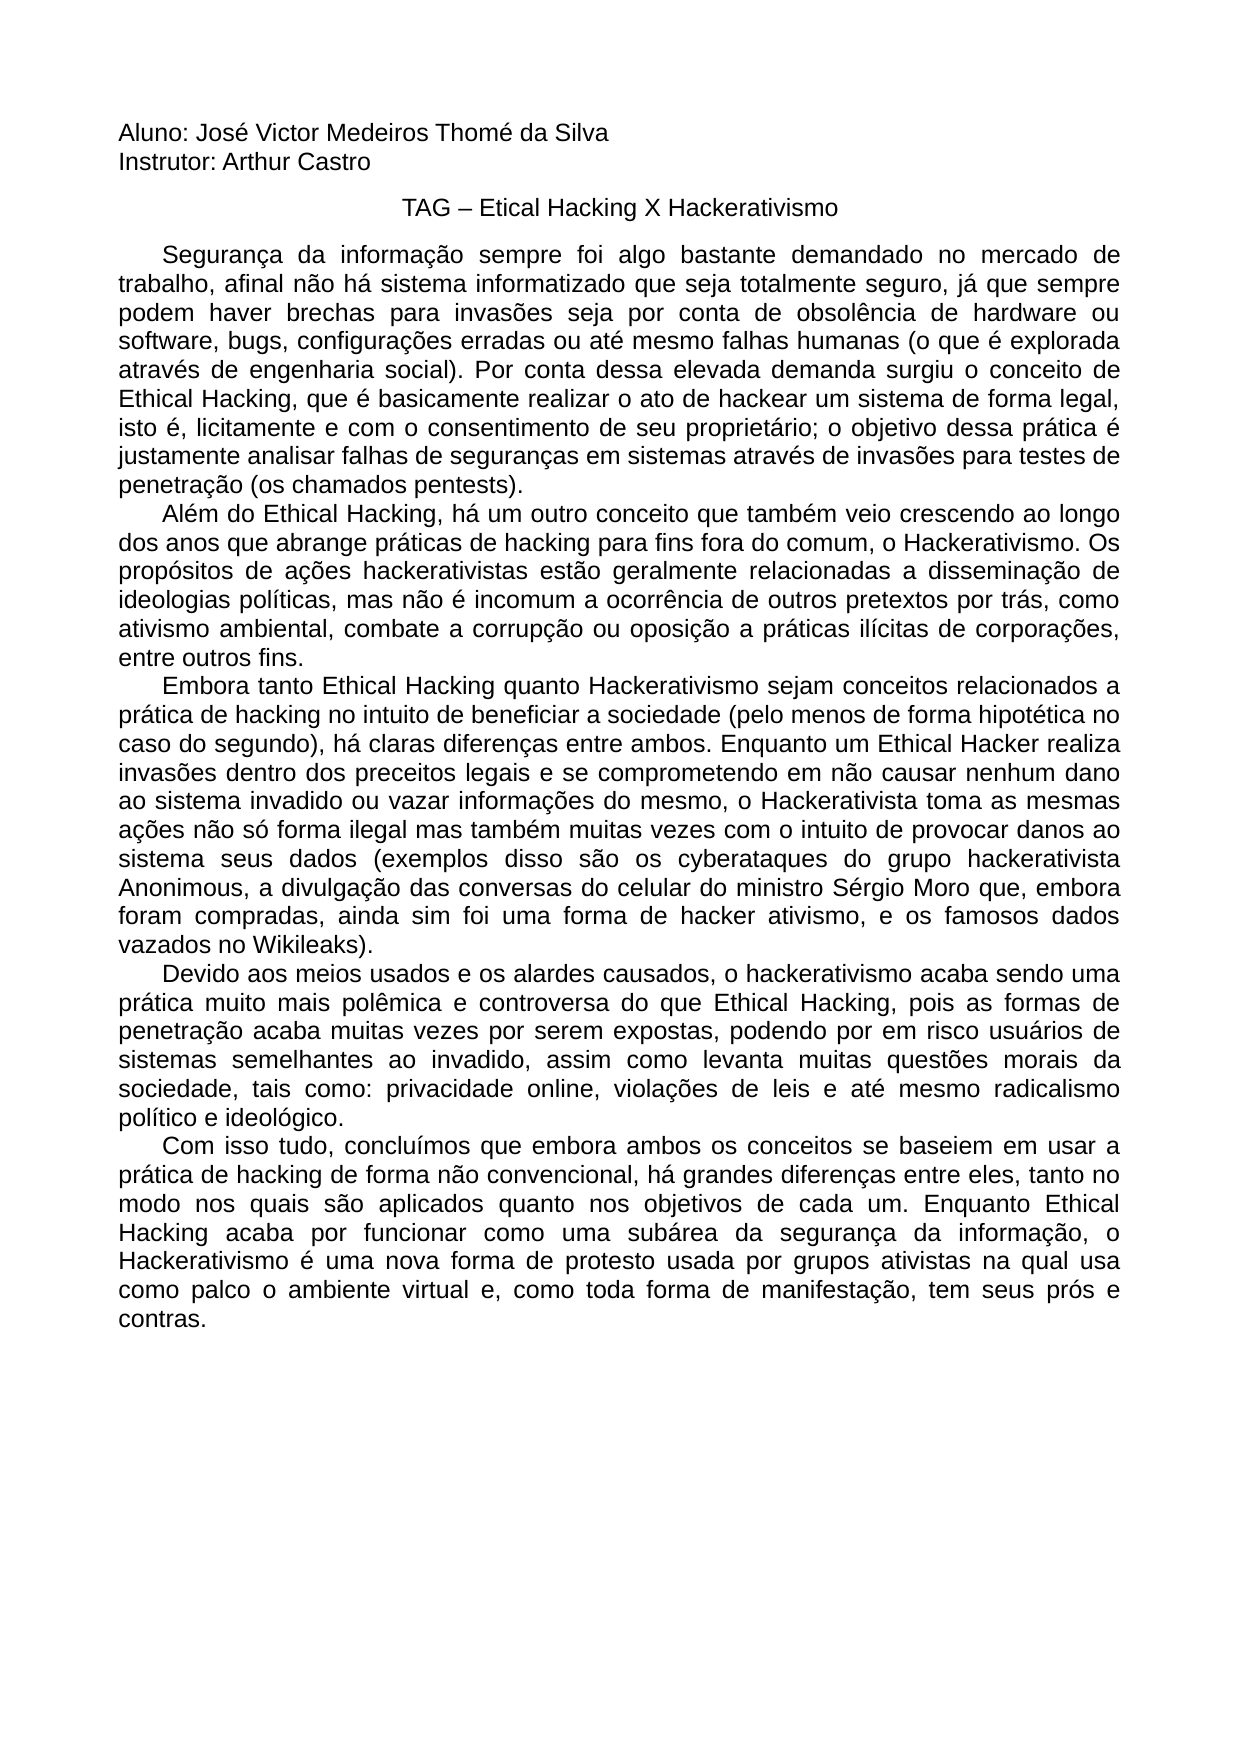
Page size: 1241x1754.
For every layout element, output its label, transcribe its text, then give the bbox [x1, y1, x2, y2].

text Segurança da informação sempre foi algo bastante demandado no mercado de trabalho, afinal não há sistema informatizado que seja totalmente seguro, já que sempre podem haver brechas para invasões seja por conta de obsolência de hardware ou software, bugs, configurações erradas ou até mesmo falhas humanas (o que é explorada através de engenharia social). Por conta dessa elevada demanda surgiu o conceito de Ethical Hacking, que é basicamente realizar o ato de hackear um sistema de forma legal, isto é, licitamente e com o consentimento de seu proprietário; o objetivo dessa prática é justamente analisar falhas de seguranças em sistemas através de invasões para testes de penetração (os chamados pentests). [118, 240, 1122, 499]
text Devido aos meios usados e os alardes causados, o hackerativismo acaba sendo uma prática muito mais polêmica e controversa do que Ethical Hacking, pois as formas de penetração acaba muitas vezes por serem expostas, podendo por em risco usuários de sistemas semelhantes ao invadido, assim como levanta muitas questões morais da sociedade, tais como: privacidade online, violações de leis e até mesmo radicalismo político e ideológico. [118, 959, 1122, 1131]
text Com isso tudo, concluímos que embora ambos os conceitos se baseiem em usar a prática de hacking de forma não convencional, há grandes diferenças entre eles, tanto no modo nos quais são aplicados quanto nos objetivos de cada um. Enquanto Ethical Hacking acaba por funcionar como uma subárea da segurança da informação, o Hackerativismo é uma nova forma de protesto usada por grupos ativistas na qual usa como palco o ambiente virtual e, como toda forma de manifestação, tem seus prós e contras. [118, 1131, 1122, 1332]
text Além do Ethical Hacking, há um outro conceito que também veio crescendo ao longo dos anos que abrange práticas de hacking para fins fora do comum, o Hackerativismo. Os propósitos de ações hackerativistas estão geralmente relacionadas a disseminação de ideologias políticas, mas não é incomum a ocorrência de outros pretextos por trás, como ativismo ambiental, combate a corrupção ou oposição a práticas ilícitas de corporações, entre outros fins. [118, 499, 1122, 671]
text Embora tanto Ethical Hacking quanto Hackerativismo sejam conceitos relacionados a prática de hacking no intuito de beneficiar a sociedade (pelo menos de forma hipotética no caso do segundo), há claras diferenças entre ambos. Enquanto um Ethical Hacker realiza invasões dentro dos preceitos legais e se comprometendo em não causar nenhum dano ao sistema invadido ou vazar informações do mesmo, o Hackerativista toma as mesmas ações não só forma ilegal mas também muitas vezes com o intuito de provocar danos ao sistema seus dados (exemplos disso são os cyberataques do grupo hackerativista Anonimous, a divulgação das conversas do celular do ministro Sérgio Moro que, embora foram compradas, ainda sim foi uma forma de hacker ativismo, e os famosos dados vazados no Wikileaks). [118, 671, 1122, 959]
text Instrutor: Arthur Castro [118, 147, 1122, 176]
text TAG – Etical Hacking X Hackerativismo [118, 193, 1122, 222]
text Aluno: José Victor Medeiros Thomé da Silva [118, 118, 1122, 147]
